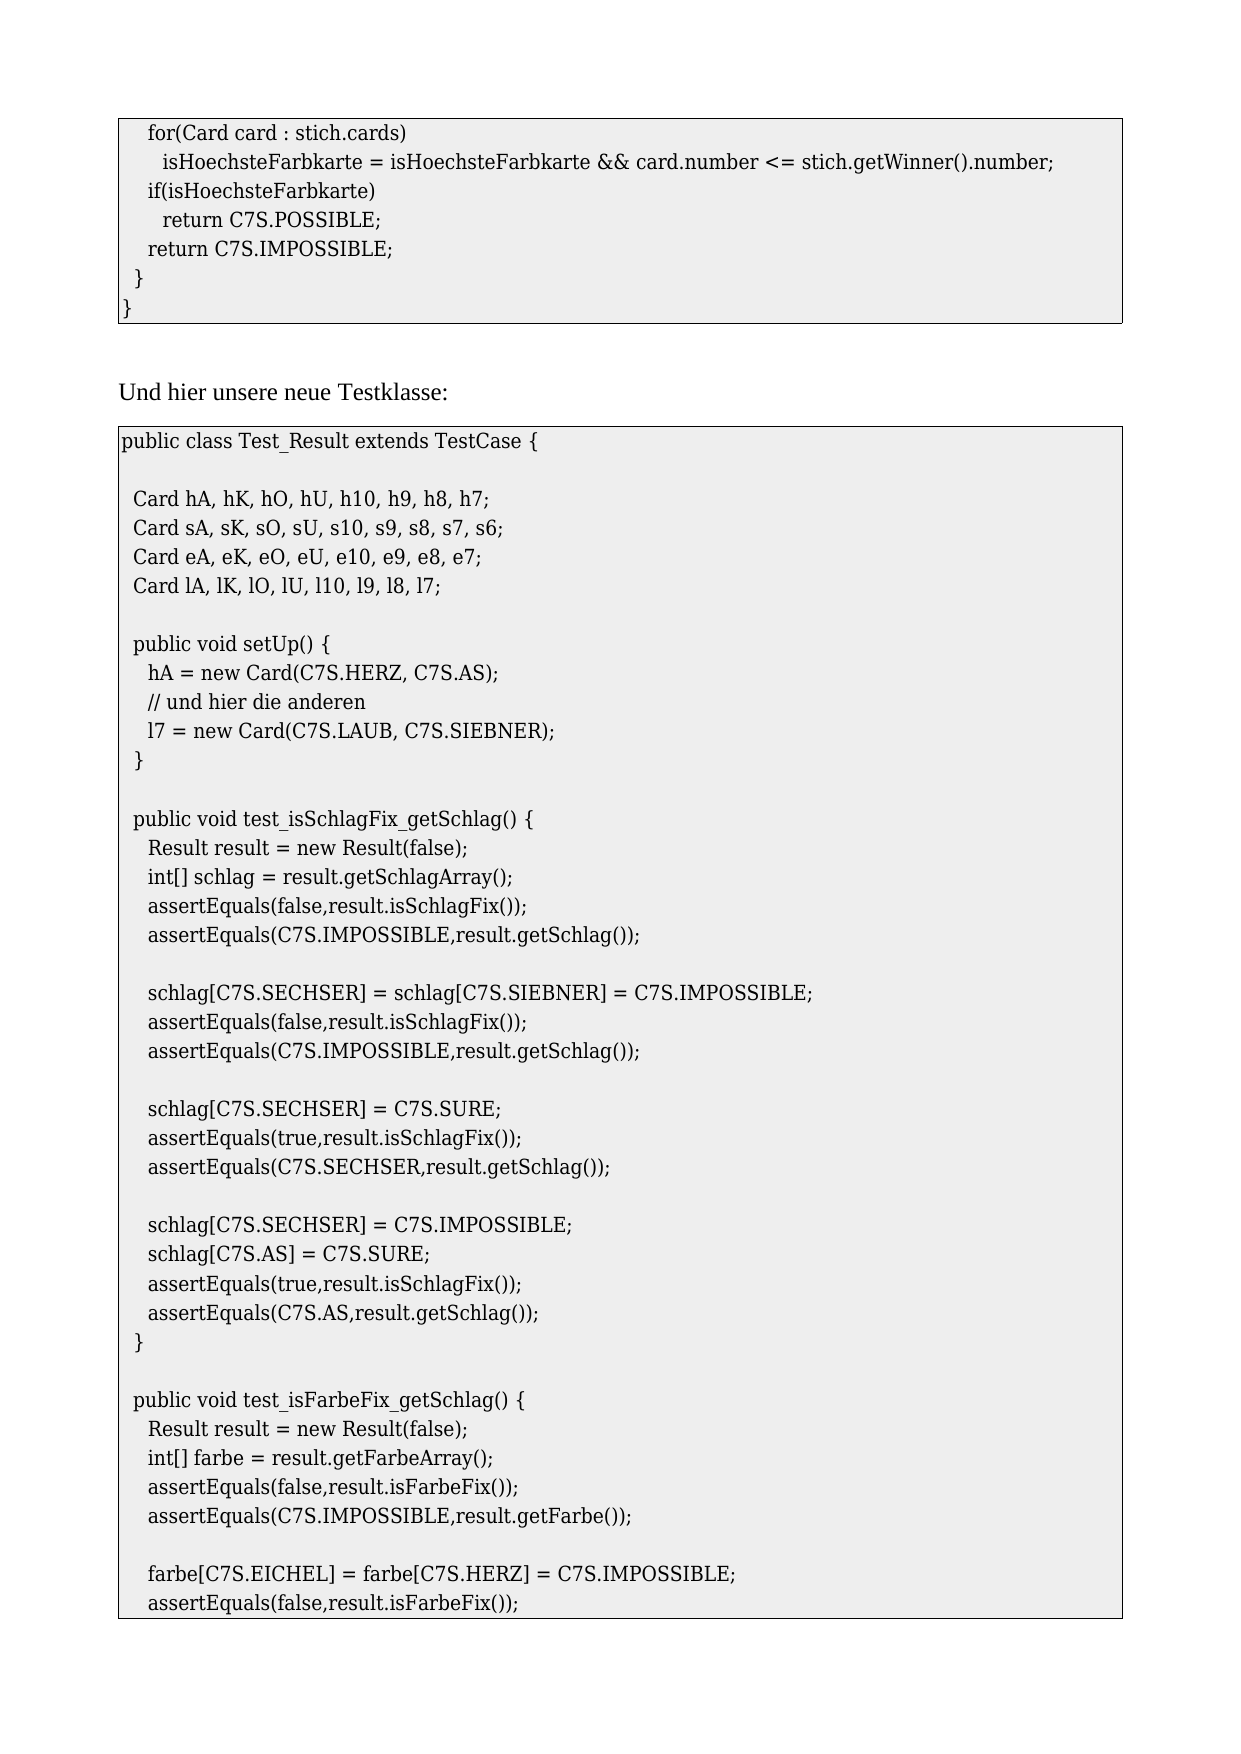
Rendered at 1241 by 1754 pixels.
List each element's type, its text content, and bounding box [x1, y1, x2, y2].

text Result result = new Result(false); [119, 1414, 1122, 1441]
text assertEquals(C7S.AS,result.getSchlag()); [119, 1298, 1122, 1325]
text assertEquals(false,result.isSchlagFix()); [119, 1007, 1122, 1034]
text Und hier unsere neue Testklasse: [118, 377, 1122, 405]
text schlag[C7S.AS] = C7S.SURE; [119, 1239, 1122, 1267]
text } [119, 263, 1122, 291]
text schlag[C7S.SECHSER] = C7S.IMPOSSIBLE; [119, 1210, 1122, 1238]
text hA = new Card(C7S.HERZ, C7S.AS); [119, 658, 1122, 686]
text assertEquals(false,result.isFarbeFix()); [119, 1588, 1122, 1618]
text return C7S.POSSIBLE; [119, 205, 1122, 233]
text isHoechsteFarbkarte = isHoechsteFarbkarte && card.number <= stich.getWinner().number; [119, 147, 1122, 174]
text return C7S.IMPOSSIBLE; [119, 234, 1122, 262]
text public void test_isFarbeFix_getSchlag() { [119, 1385, 1122, 1412]
text assertEquals(true,result.isSchlagFix()); [119, 1123, 1122, 1151]
text assertEquals(true,result.isSchlagFix()); [119, 1268, 1122, 1296]
text int[] farbe = result.getFarbeArray(); [119, 1443, 1122, 1470]
text Result result = new Result(false); [119, 833, 1122, 860]
text } [119, 1327, 1122, 1354]
text assertEquals(C7S.SECHSER,result.getSchlag()); [119, 1152, 1122, 1179]
text assertEquals(C7S.IMPOSSIBLE,result.getSchlag()); [119, 920, 1122, 947]
text public void setUp() { [119, 629, 1122, 656]
text } [119, 292, 1122, 323]
text schlag[C7S.SECHSER] = C7S.SURE; [119, 1094, 1122, 1121]
text for(Card card : stich.cards) [119, 119, 1122, 145]
text if(isHoechsteFarbkarte) [119, 176, 1122, 203]
text farbe[C7S.EICHEL] = farbe[C7S.HERZ] = C7S.IMPOSSIBLE; [119, 1559, 1122, 1586]
text int[] schlag = result.getSchlagArray(); [119, 862, 1122, 889]
text public void test_isSchlagFix_getSchlag() { [119, 803, 1122, 831]
text Card eA, eK, eO, eU, e10, e9, e8, e7; [119, 542, 1122, 569]
text Card lA, lK, lO, lU, l10, l9, l8, l7; [119, 571, 1122, 598]
text // und hier die anderen [119, 687, 1122, 714]
text assertEquals(C7S.IMPOSSIBLE,result.getFarbe()); [119, 1501, 1122, 1528]
text Card sA, sK, sO, sU, s10, s9, s8, s7, s6; [119, 513, 1122, 540]
text l7 = new Card(C7S.LAUB, C7S.SIEBNER); [119, 716, 1122, 744]
text assertEquals(C7S.IMPOSSIBLE,result.getSchlag()); [119, 1036, 1122, 1063]
text } [119, 745, 1122, 773]
text schlag[C7S.SECHSER] = schlag[C7S.SIEBNER] = C7S.IMPOSSIBLE; [119, 978, 1122, 1005]
text public class Test_Result extends TestCase { [119, 427, 1122, 453]
text Card hA, hK, hO, hU, h10, h9, h8, h7; [119, 484, 1122, 511]
text assertEquals(false,result.isSchlagFix()); [119, 891, 1122, 918]
text assertEquals(false,result.isFarbeFix()); [119, 1472, 1122, 1499]
